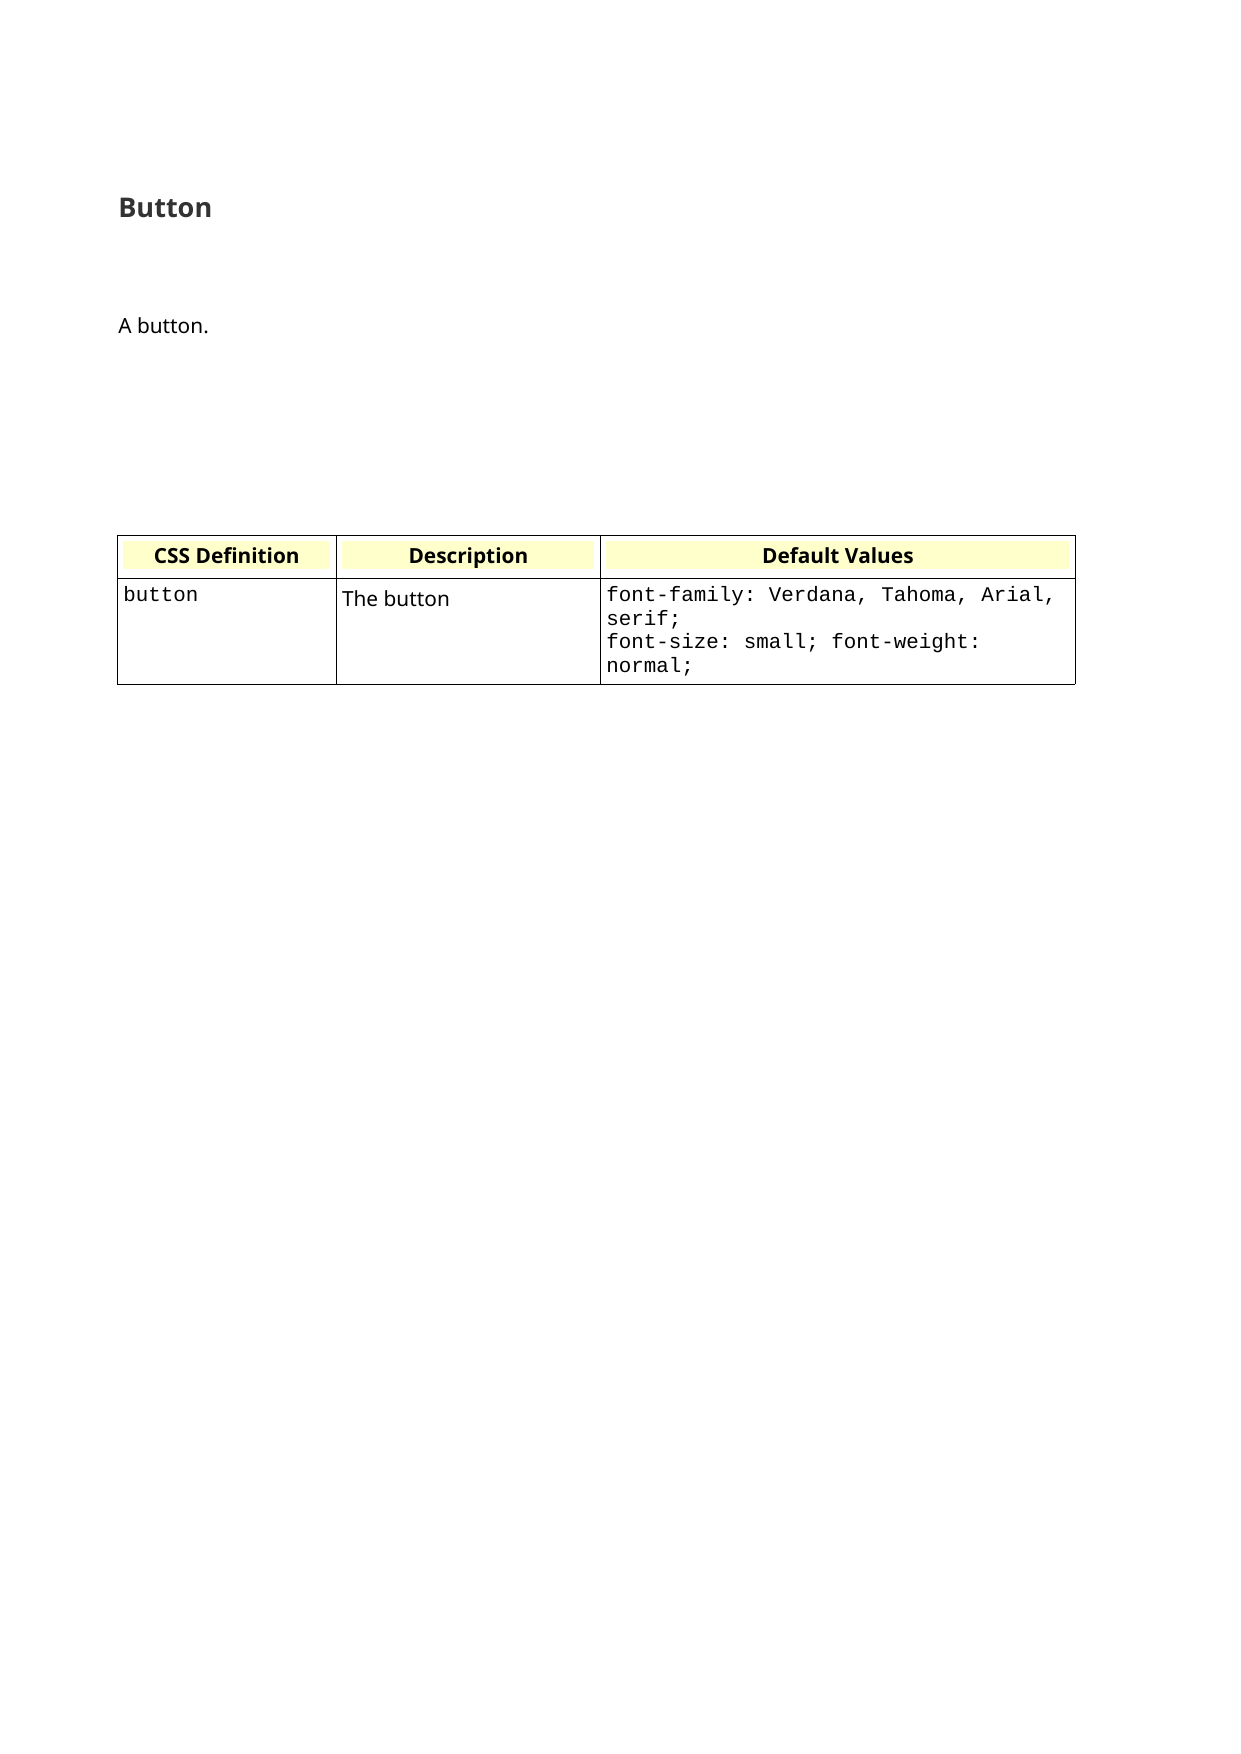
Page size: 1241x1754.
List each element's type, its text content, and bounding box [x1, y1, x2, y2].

table_cell The button [337, 579, 600, 684]
table_cell button [118, 579, 336, 684]
subtitle Button [118, 189, 1122, 226]
text A button. [118, 270, 1122, 339]
table_header Description [337, 536, 600, 578]
table_header Default Values [601, 536, 1075, 578]
table_cell font-family: Verdana, Tahoma, Arial, serif; font-size: small; font-weight: normal; [601, 579, 1075, 684]
table_header CSS Definition [118, 536, 336, 578]
